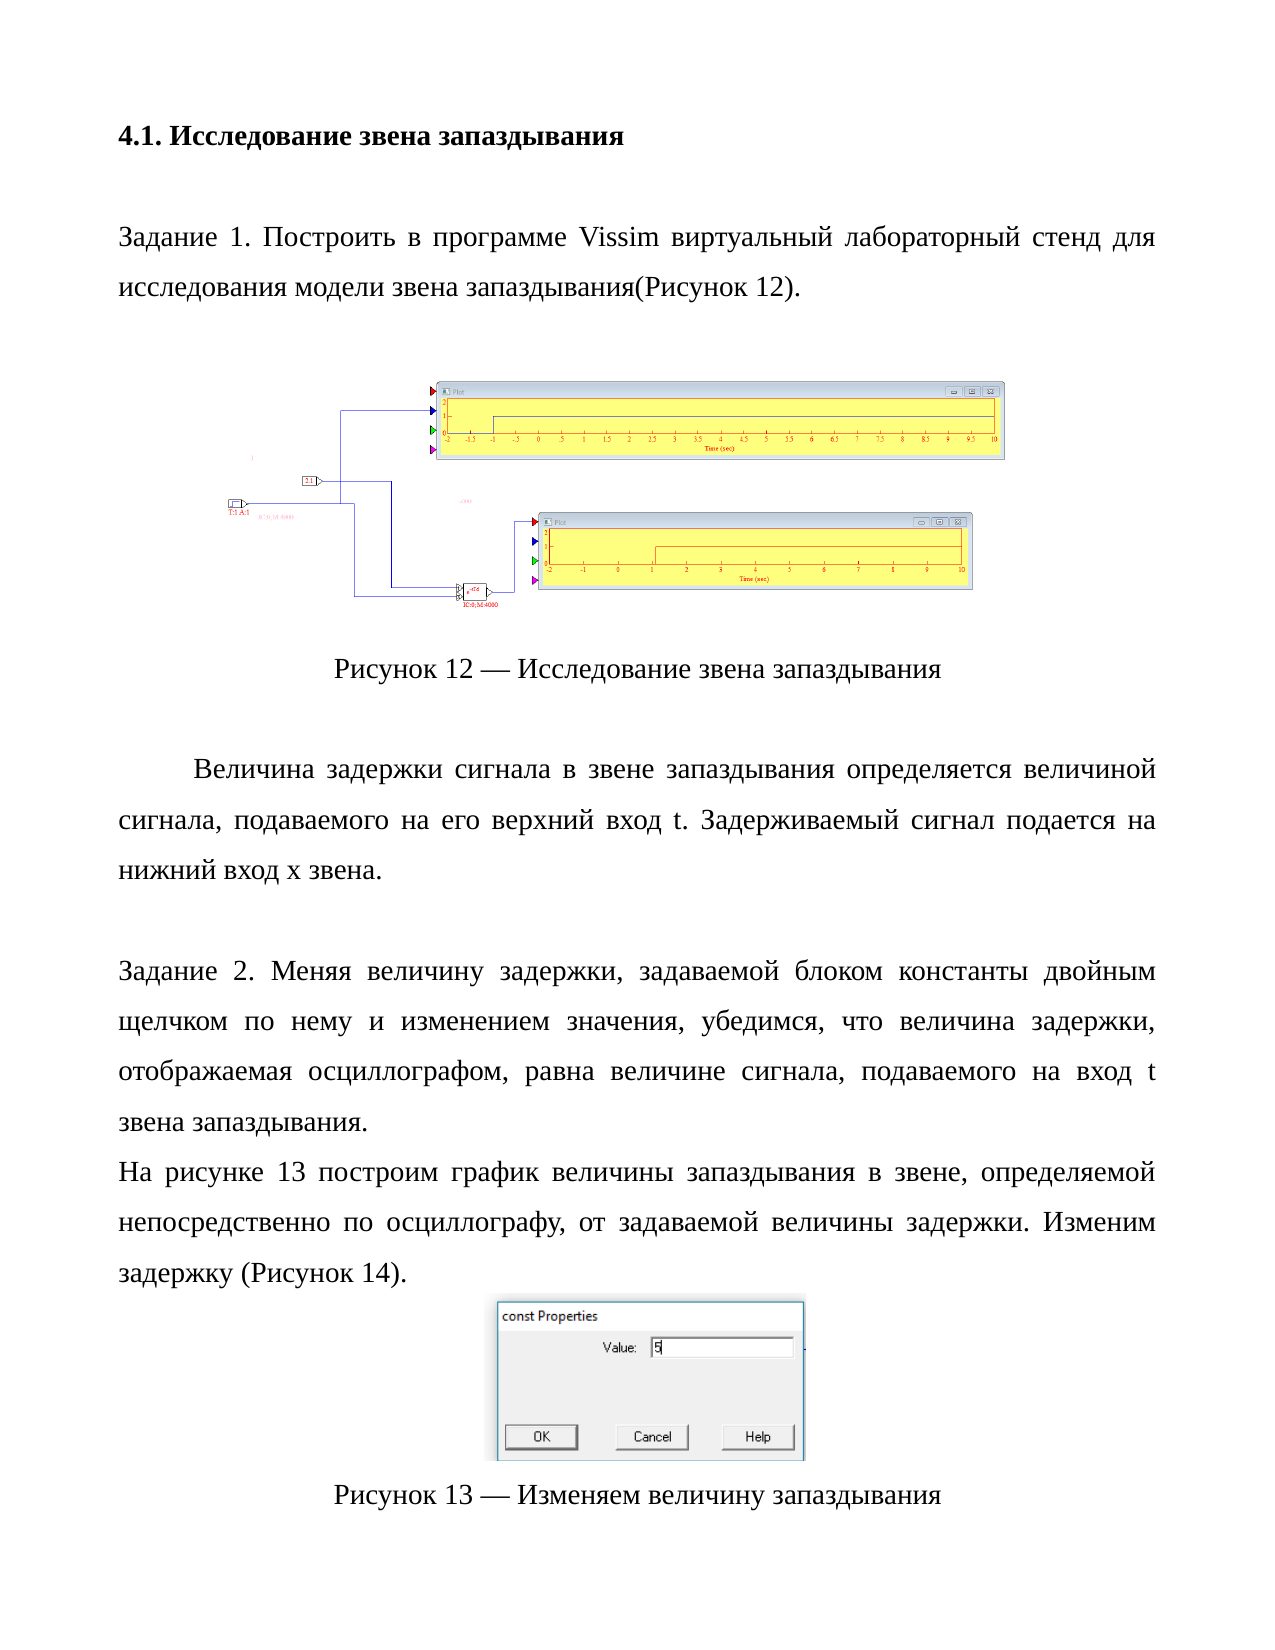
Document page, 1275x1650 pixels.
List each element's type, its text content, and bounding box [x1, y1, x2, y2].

text Рисунок 13 — Изменяем величину запаздывания [118, 1305, 1157, 1511]
picture [483, 1293, 571, 1338]
text Рисунок 12 — Исследование звена запаздывания [118, 370, 1157, 684]
text На рисунке 13 построим график величины запаздывания в звене, определяемой непосредственно по осциллографу, от задаваемой величины задержки. Изменим задержку (Рисунок 14). [118, 1154, 1157, 1288]
picture [179, 369, 1096, 652]
text 4.1. Исследование звена запаздывания [118, 118, 1157, 152]
text Величина задержки сигнала в звене запаздывания определяется величиной сигнала, подаваемого на его верхний вход t. Задерживаемый сигнал подается на нижний вход х звена. [118, 752, 1157, 886]
text Задание 2. Меняя величину задержки, задаваемой блоком константы двойным щелчком по нему и изменением значения, убедимся, что величина задержки, отображаемая осциллографом, равна величине сигнала, подаваемого на вход t звена запаздывания. [118, 953, 1157, 1137]
text Задание 1. Построить в программе Vissim виртуальный лабораторный стенд для исследования модели звена запаздывания(Рисунок 12). [118, 219, 1157, 303]
